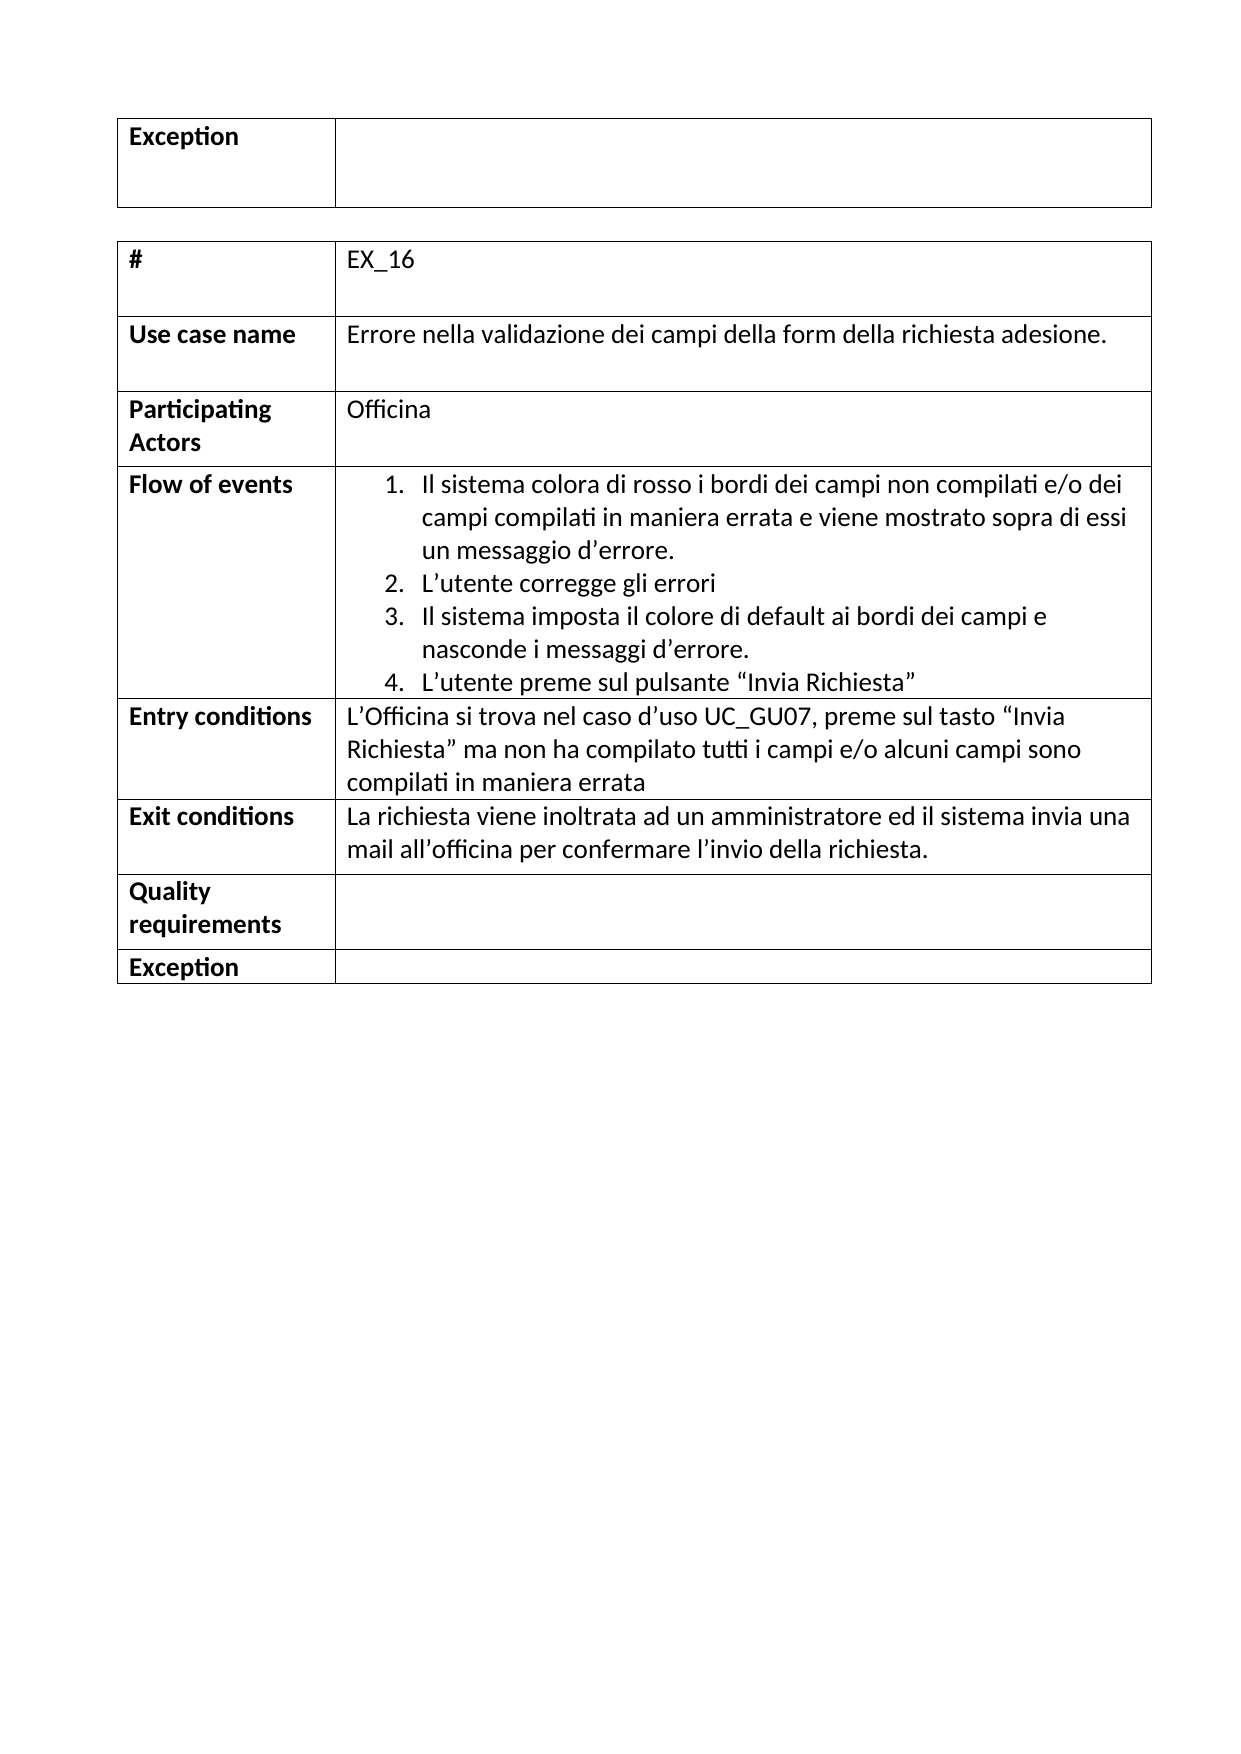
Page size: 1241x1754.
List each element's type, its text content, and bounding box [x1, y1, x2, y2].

table_cell Entry conditions [118, 699, 335, 798]
table_cell Exception [118, 119, 335, 207]
table_cell Exception [118, 950, 335, 983]
table_cell [336, 875, 1151, 949]
table_cell Flow of events [118, 467, 335, 698]
table_cell Participating Actors [118, 392, 335, 466]
table_cell [336, 119, 1151, 207]
table_header EX_16 [336, 242, 1151, 316]
table_cell Il sistema colora di rosso i bordi dei campi non compilati e/o dei campi compilati in maniera errata e viene mostrato sopra di essi un messaggio d’errore. L’utente corregge gli errori Il sistema imposta il colore di default ai bordi dei campi e nasconde i messaggi d’errore. L’utente preme sul pulsante “Invia Richiesta” [336, 467, 1151, 698]
table_header # [118, 242, 335, 316]
table_cell L’Officina si trova nel caso d’uso UC_GU07, preme sul tasto “Invia Richiesta” ma non ha compilato tutti i campi e/o alcuni campi sono compilati in maniera errata [336, 699, 1151, 798]
table_cell Errore nella validazione dei campi della form della richiesta adesione. [336, 317, 1151, 391]
table_cell La richiesta viene inoltrata ad un amministratore ed il sistema invia una mail all’officina per confermare l’invio della richiesta. [336, 800, 1151, 873]
table_cell [336, 950, 1151, 983]
table_cell Officina [336, 392, 1151, 466]
table_cell Use case name [118, 317, 335, 391]
table_cell Exit conditions [118, 800, 335, 873]
table_cell Quality requirements [118, 875, 335, 949]
